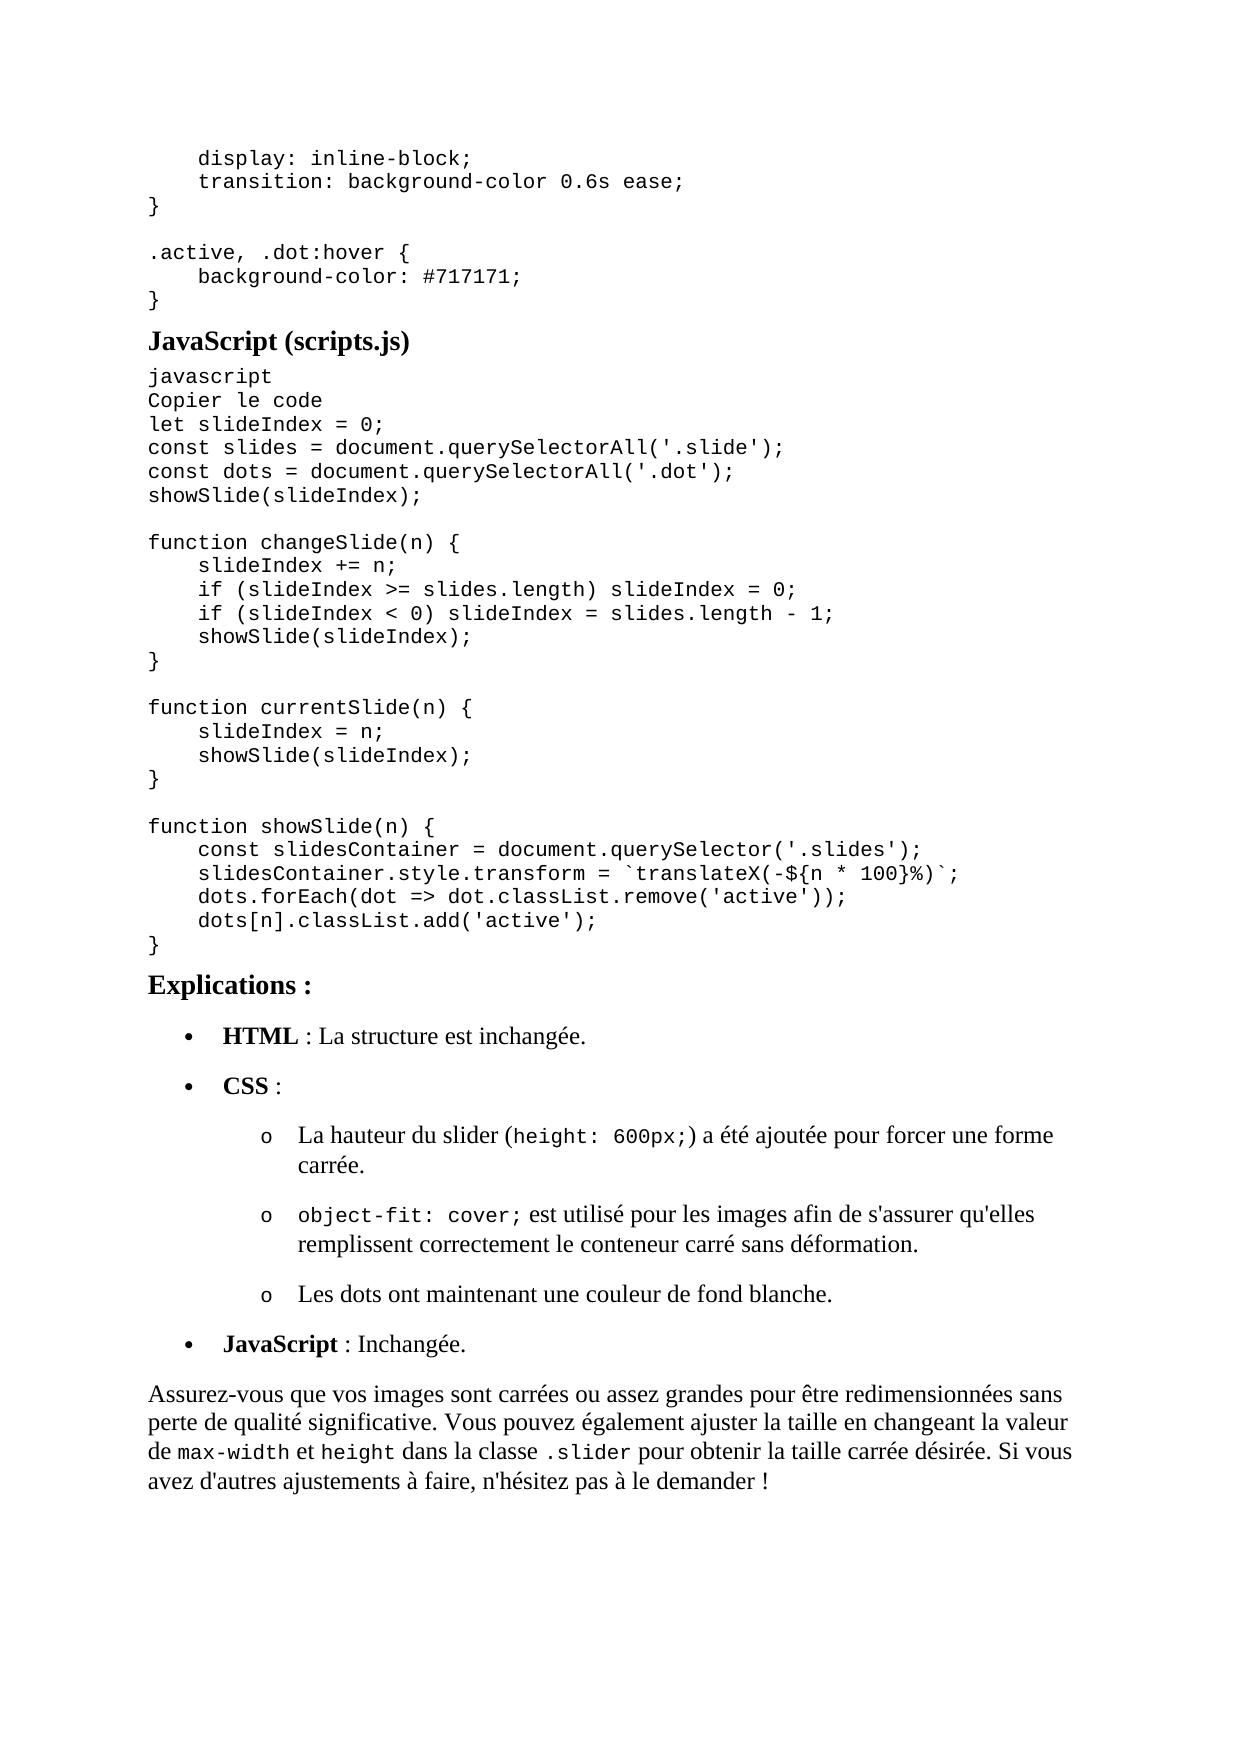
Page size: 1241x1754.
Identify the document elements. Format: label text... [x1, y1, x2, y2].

text function showSlide(n) { [148, 816, 1093, 839]
list JavaScript : Inchangée. [185, 1329, 1093, 1358]
text } [148, 289, 1093, 313]
text showSlide(slideIndex); [148, 484, 1093, 508]
text let slideIndex = 0; [148, 414, 1093, 437]
text } [148, 934, 1093, 957]
text const slides = document.querySelectorAll('.slide'); [148, 437, 1093, 461]
text } [148, 195, 1093, 218]
text showSlide(slideIndex); [148, 745, 1093, 768]
list object-fit: cover; est utilisé pour les images afin de s'assurer qu'elles remplissent correctement le conteneur carré sans déformation. [260, 1199, 1093, 1258]
text slideIndex = n; [148, 721, 1093, 745]
text display: inline-block; [148, 148, 1093, 171]
text } [148, 768, 1093, 792]
text function changeSlide(n) { [148, 532, 1093, 556]
text slideIndex += n; [148, 556, 1093, 579]
text background-color: #717171; [148, 266, 1093, 289]
text const dots = document.querySelectorAll('.dot'); [148, 461, 1093, 484]
text dots[n].classList.add('active'); [148, 910, 1093, 934]
text } [148, 650, 1093, 674]
list CSS : [185, 1071, 1093, 1099]
list Les dots ont maintenant une couleur de fond blanche. [260, 1279, 1093, 1308]
text function currentSlide(n) { [148, 697, 1093, 721]
text dots.forEach(dot => dot.classList.remove('active')); [148, 887, 1093, 910]
subtitle Explications : [148, 968, 1093, 1000]
text javascript [148, 366, 1093, 390]
text Assurez-vous que vos images sont carrées ou assez grandes pour être redimensionnées sans perte de qualité significative. Vous pouvez également ajuster la taille en changeant la valeur de max-width et height dans la classe .slider pour obtenir la taille carrée désirée. Si vous avez d'autres ajustements à faire, n'hésitez pas à le demander ! [148, 1379, 1093, 1494]
list La hauteur du slider (height: 600px;) a été ajoutée pour forcer une forme carrée. [260, 1120, 1093, 1179]
subtitle JavaScript (scripts.js) [148, 323, 1093, 356]
text showSlide(slideIndex); [148, 626, 1093, 650]
text const slidesContainer = document.querySelector('.slides'); [148, 839, 1093, 863]
text transition: background-color 0.6s ease; [148, 171, 1093, 195]
text slidesContainer.style.transform = `translateX(-${n * 100}%)`; [148, 863, 1093, 887]
text Copier le code [148, 390, 1093, 414]
text .active, .dot:hover { [148, 242, 1093, 266]
list HTML : La structure est inchangée. [185, 1021, 1093, 1050]
text if (slideIndex >= slides.length) slideIndex = 0; [148, 579, 1093, 603]
text if (slideIndex < 0) slideIndex = slides.length - 1; [148, 603, 1093, 626]
